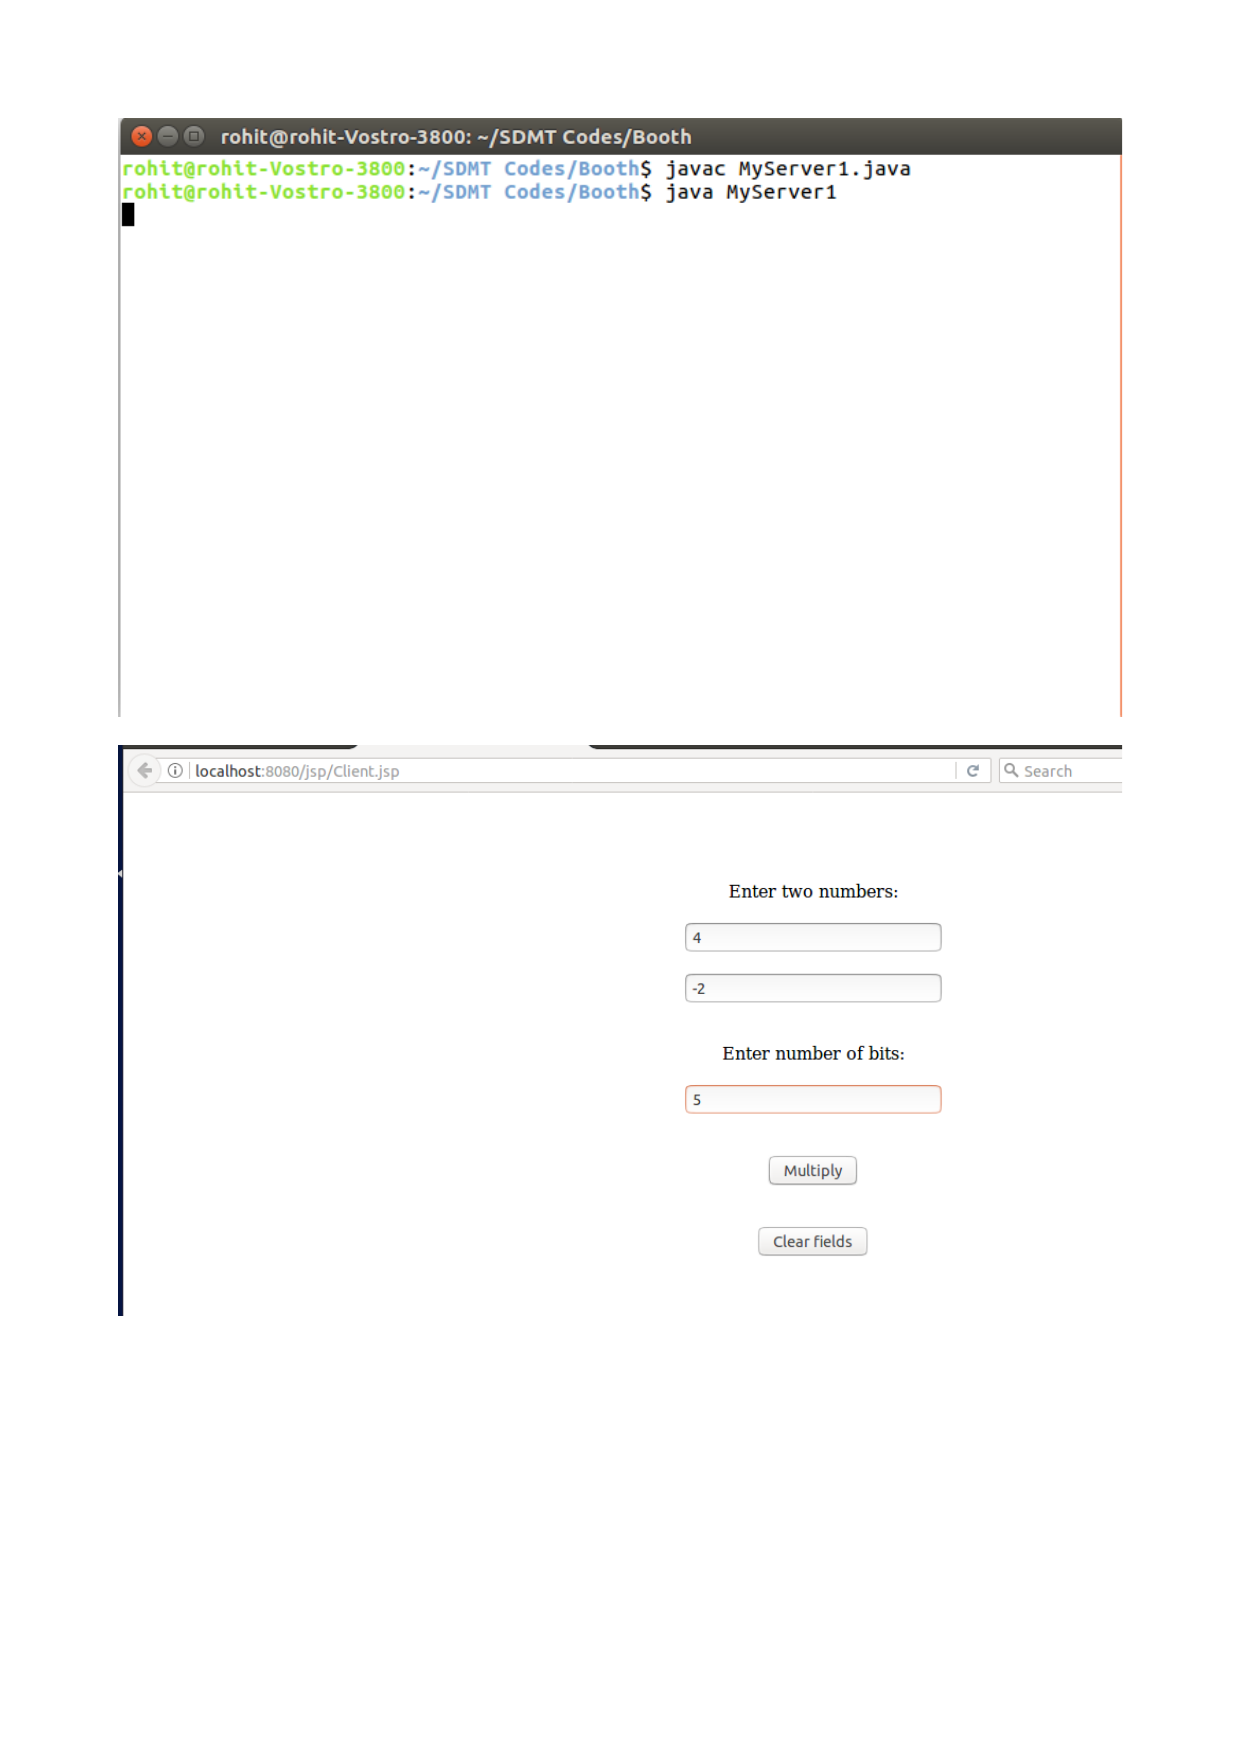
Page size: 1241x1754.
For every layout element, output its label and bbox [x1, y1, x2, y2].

picture [118, 118, 1123, 717]
picture [118, 745, 1123, 1316]
